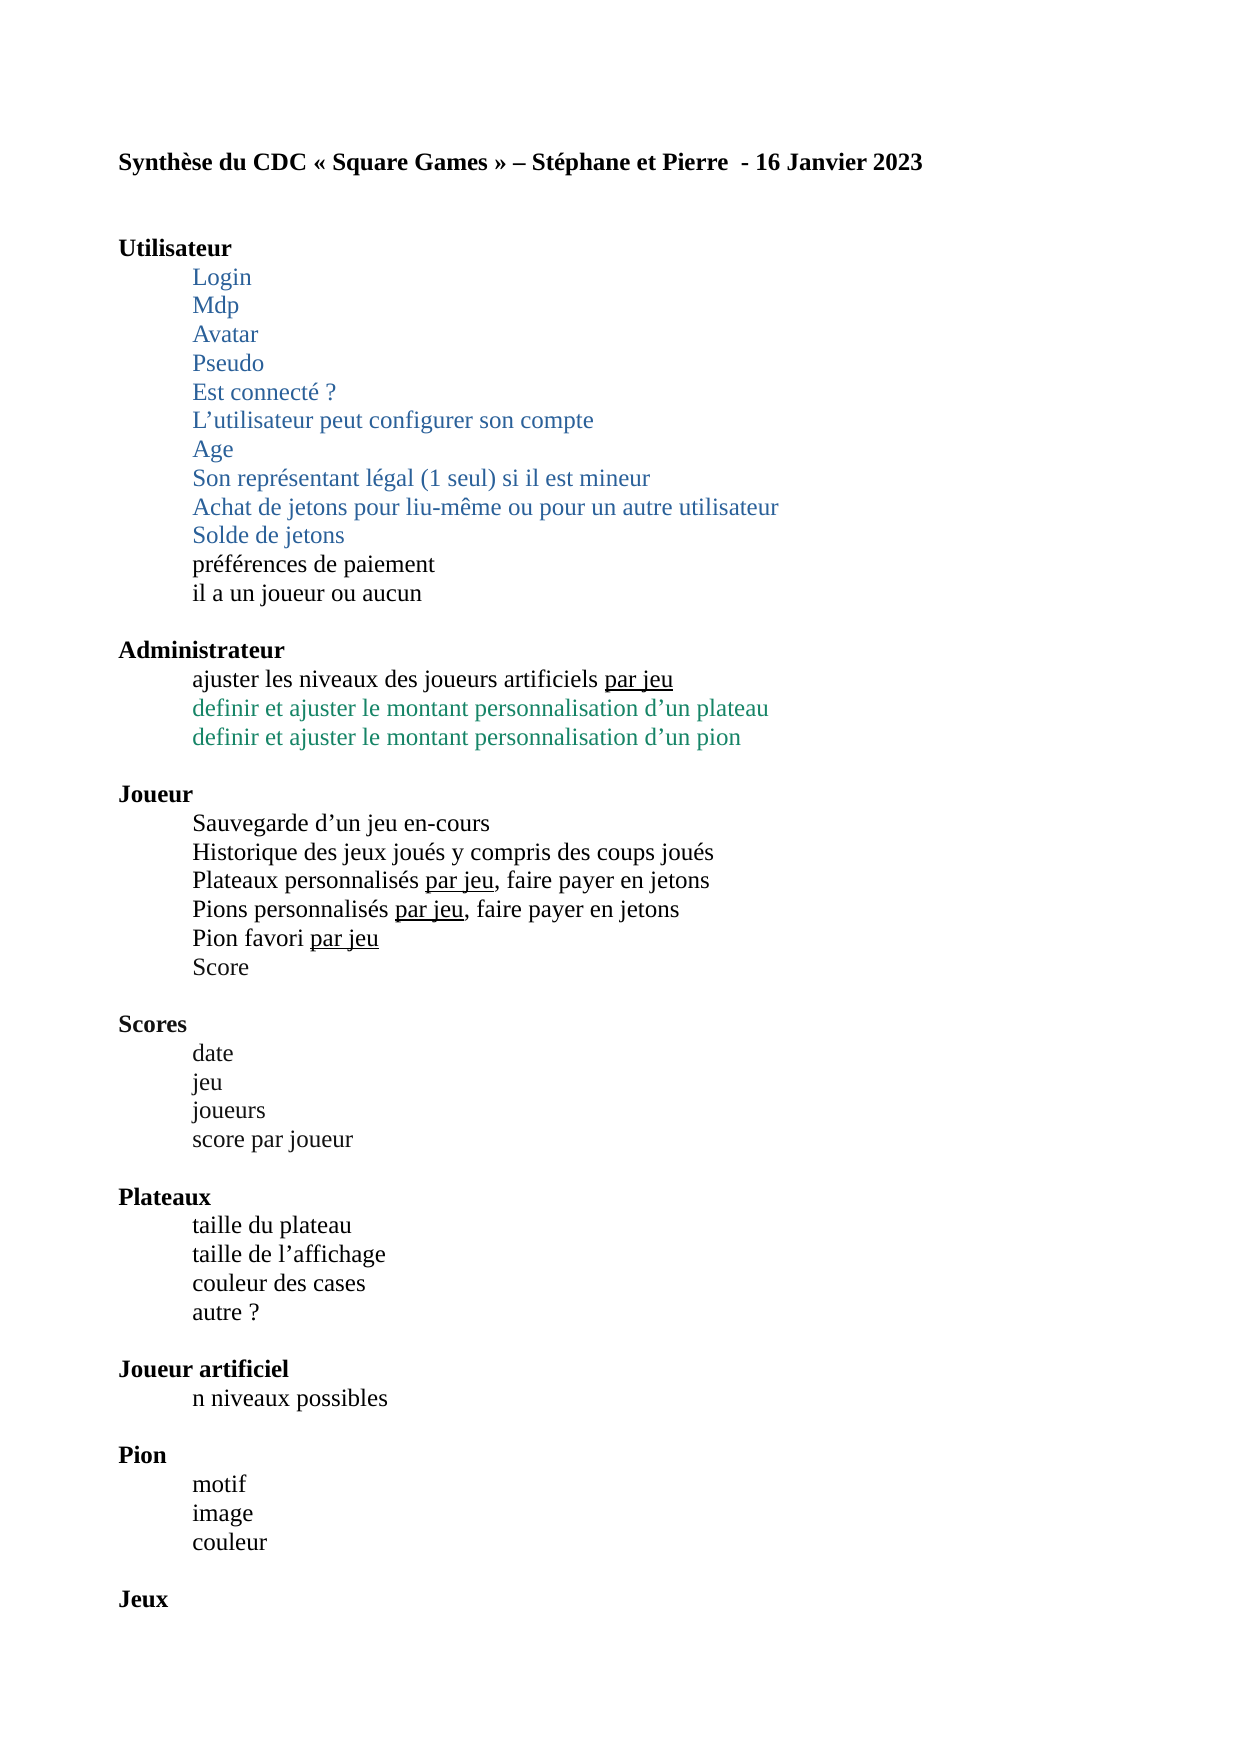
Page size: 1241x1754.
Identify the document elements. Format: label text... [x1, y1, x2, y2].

text Pion [118, 1441, 1122, 1469]
text date [118, 1038, 1122, 1067]
text Achat de jetons pour liu-même ou pour un autre utilisateur [118, 492, 1122, 521]
text Est connecté ? [118, 377, 1122, 406]
text definir et ajuster le montant personnalisation d’un pion [118, 722, 1122, 751]
text Plateaux [118, 1182, 1122, 1211]
text Solde de jetons [118, 521, 1122, 549]
text Jeux [118, 1584, 1122, 1613]
text Pseudo [118, 348, 1122, 377]
text definir et ajuster le montant personnalisation d’un plateau [118, 693, 1122, 722]
text Score [118, 952, 1122, 981]
text Sauvegarde d’un jeu en-cours [118, 808, 1122, 837]
text taille de l’affichage [118, 1239, 1122, 1268]
text Synthèse du CDC « Square Games » – Stéphane et Pierre - 16 Janvier 2023 [118, 147, 1122, 176]
text Administrateur [118, 636, 1122, 664]
text Pion favori par jeu [118, 923, 1122, 952]
text Login [118, 262, 1122, 291]
text Son représentant légal (1 seul) si il est mineur [118, 463, 1122, 492]
text il a un joueur ou aucun [118, 578, 1122, 607]
text Mdp [118, 291, 1122, 319]
text n niveaux possibles [118, 1383, 1122, 1412]
text image [118, 1498, 1122, 1527]
text couleur [118, 1527, 1122, 1556]
text Scores [118, 1009, 1122, 1038]
text Historique des jeux joués y compris des coups joués [118, 837, 1122, 866]
text Pions personnalisés par jeu, faire payer en jetons [118, 894, 1122, 923]
text Age [118, 434, 1122, 463]
text préférences de paiement [118, 549, 1122, 578]
text autre ? [118, 1297, 1122, 1326]
text taille du plateau [118, 1211, 1122, 1239]
text motif [118, 1469, 1122, 1498]
text L’utilisateur peut configurer son compte [118, 406, 1122, 434]
text jeu [118, 1067, 1122, 1096]
text score par joueur [118, 1124, 1122, 1153]
text Plateaux personnalisés par jeu, faire payer en jetons [118, 866, 1122, 894]
text couleur des cases [118, 1268, 1122, 1297]
text joueurs [118, 1096, 1122, 1124]
text Joueur artificiel [118, 1354, 1122, 1383]
text Joueur [118, 779, 1122, 808]
text ajuster les niveaux des joueurs artificiels par jeu [118, 664, 1122, 693]
text Utilisateur [118, 233, 1122, 262]
text Avatar [118, 319, 1122, 348]
